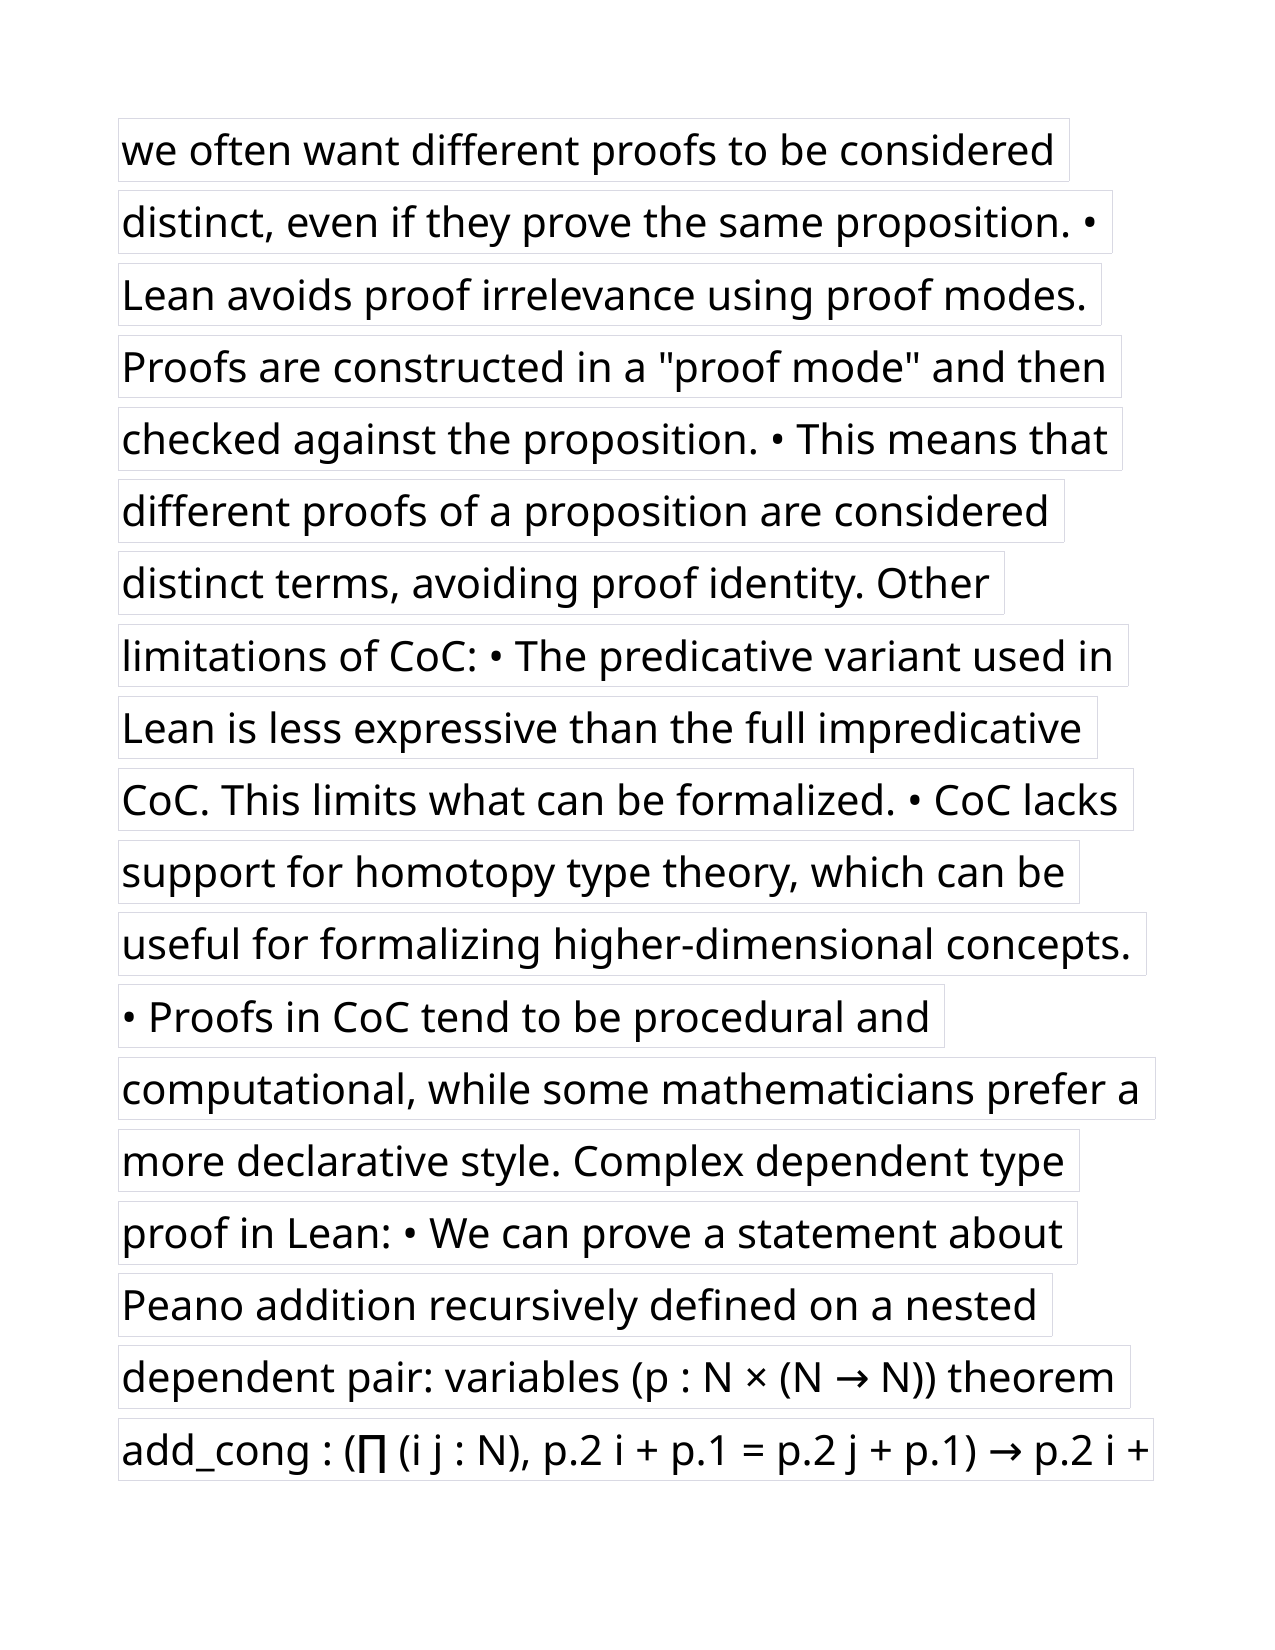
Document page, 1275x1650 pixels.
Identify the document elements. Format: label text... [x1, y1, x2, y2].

text we often want different proofs to be considered distinct, even if they prove the same proposition. • Lean avoids proof irrelevance using proof modes. Proofs are constructed in a "proof mode" and then checked against the proposition. • This means that different proofs of a proposition are considered distinct terms, avoiding proof identity. Other limitations of CoC: • The predicative variant used in Lean is less expressive than the full impredicative CoC. This limits what can be formalized. • CoC lacks support for homotopy type theory, which can be useful for formalizing higher-dimensional concepts. • Proofs in CoC tend to be procedural and computational, while some mathematicians prefer a more declarative style. Complex dependent type proof in Lean: • We can prove a statement about Peano addition recursively defined on a nested dependent pair: variables (p : N × (N → N)) theorem add_cong : (∏ (i j : N), p.2 i + p.1 = p.2 j + p.1) → p.2 i + [118, 118, 1157, 1480]
